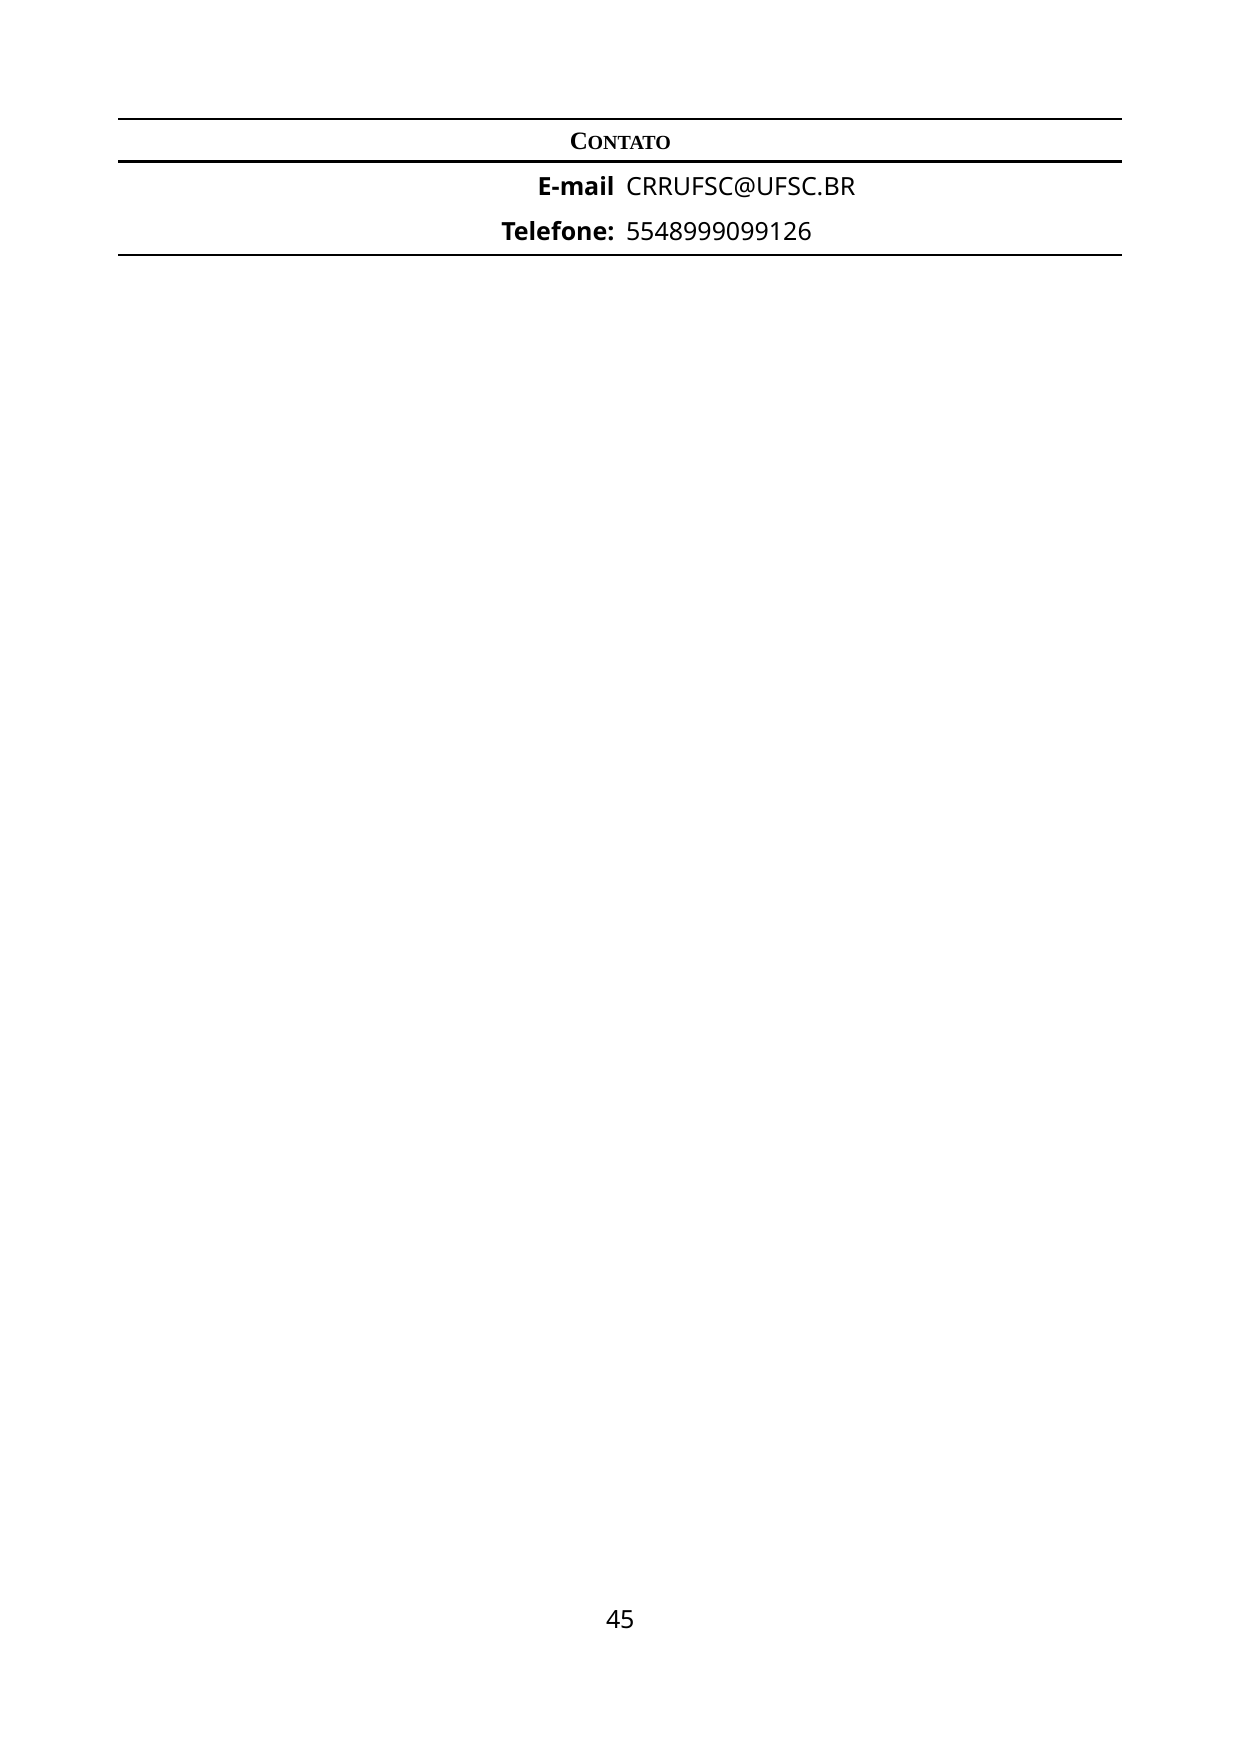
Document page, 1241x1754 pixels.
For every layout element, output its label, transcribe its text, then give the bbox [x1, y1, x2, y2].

table_cell 5548999099126 [620, 208, 1122, 253]
table_cell Contato [118, 120, 1122, 160]
table_cell CRRUFSC@UFSC.BR [620, 163, 1122, 208]
table_cell Telefone: [118, 208, 620, 253]
table_cell E-mail [118, 163, 620, 208]
